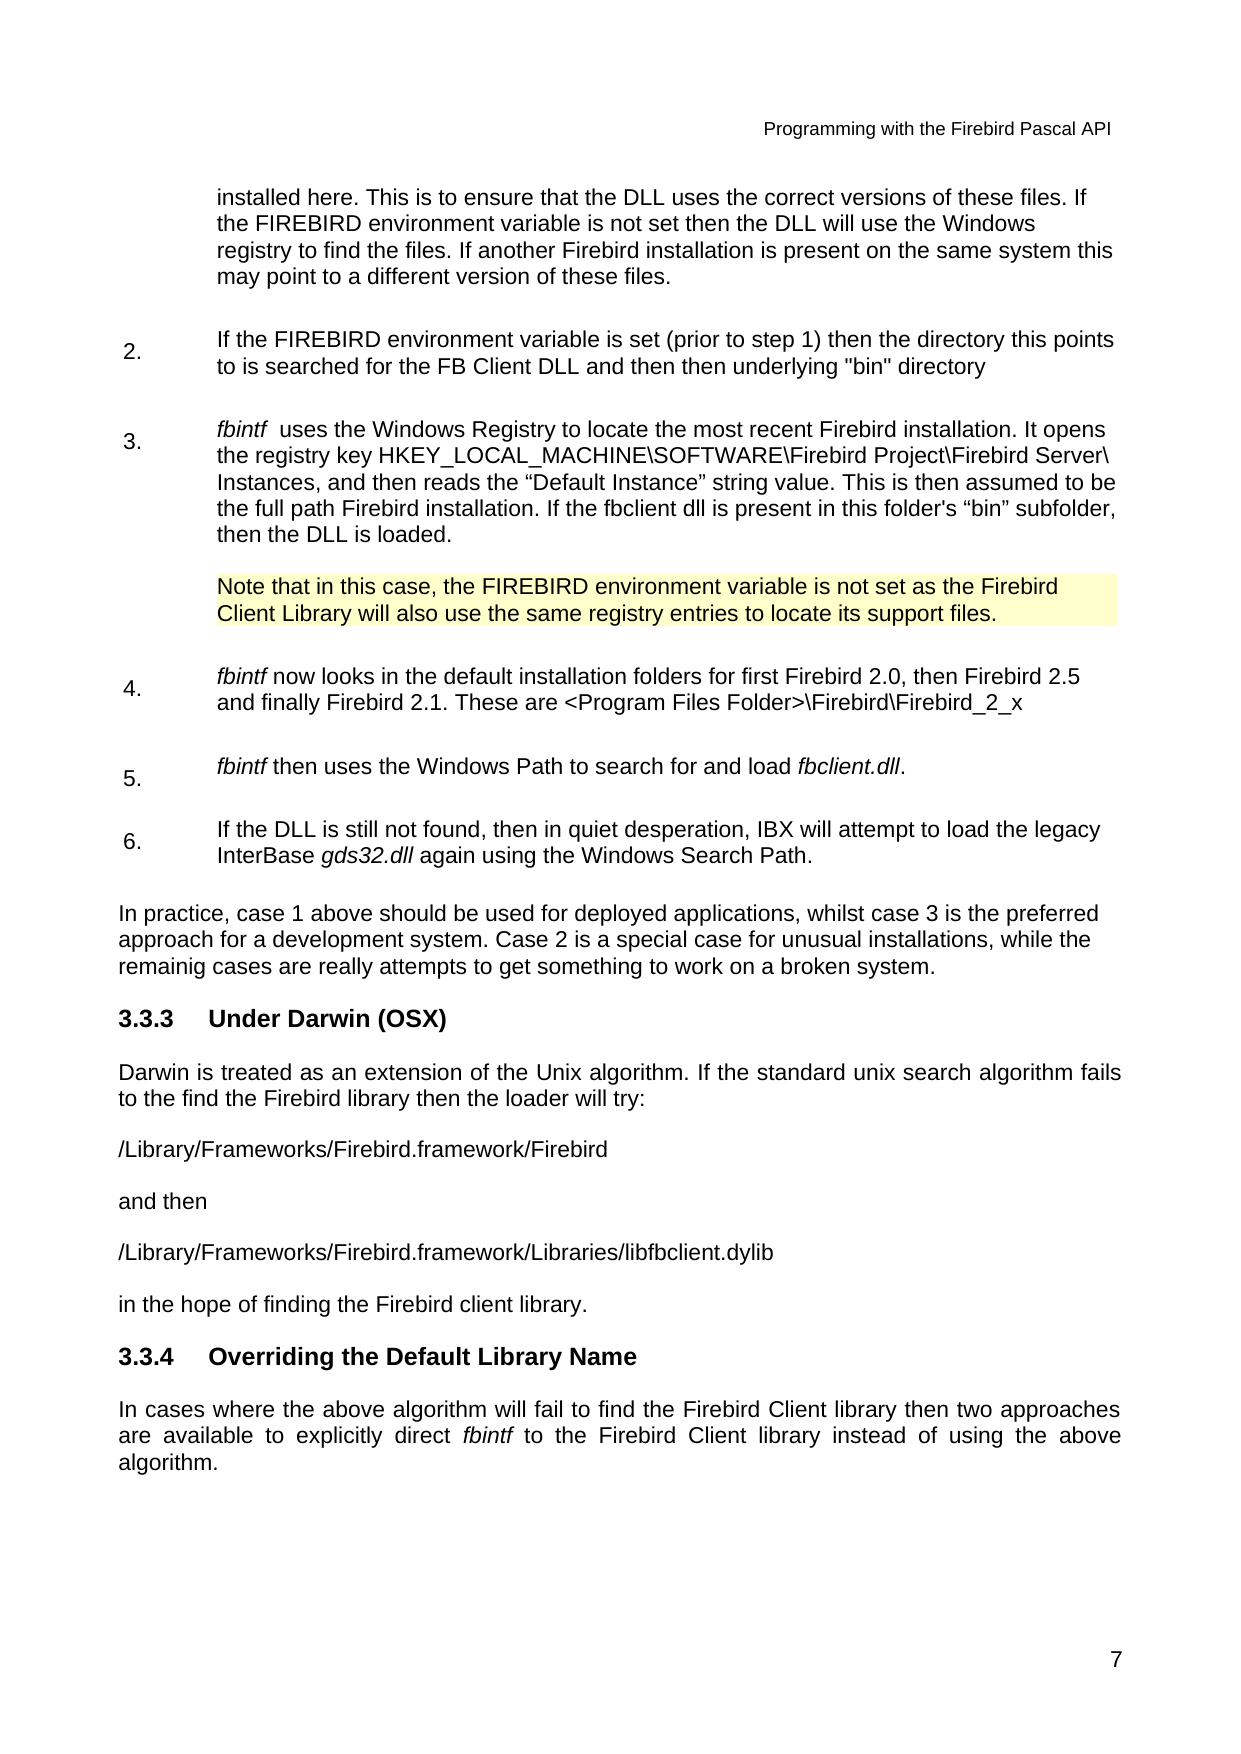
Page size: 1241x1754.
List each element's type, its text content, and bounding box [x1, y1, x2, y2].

text /Library/Frameworks/Firebird.framework/Libraries/libfbclient.dylib [118, 1239, 1122, 1266]
table_cell [117, 747, 211, 810]
table_cell [117, 321, 211, 410]
text In cases where the above algorithm will fail to find the Firebird Client library then two approaches are available to explicitly direct fbintf to the Firebird Client library instead of using the above algorithm. [118, 1396, 1122, 1475]
table_cell fbintf now looks in the default installation folders for first Firebird 2.0, then Firebird 2.5 and finally Firebird 2.1. These are <Program Files Folder>\Firebird\Firebird_2_x [211, 657, 1123, 747]
text /Library/Frameworks/Firebird.framework/Firebird [118, 1136, 1122, 1163]
table_header installed here. This is to ensure that the DLL uses the correct versions of these files. If the FIREBIRD environment variable is not set then the DLL will use the Windows registry to find the files. If another Firebird installation is present on the same system this may point to a different version of these files. [211, 178, 1123, 321]
text In practice, case 1 above should be used for deployed applications, whilst case 3 is the preferred approach for a development system. Case 2 is a special case for unusual installations, while the remainig cases are really attempts to get something to work on a broken system. [118, 900, 1122, 979]
table_header [117, 178, 211, 321]
table_cell If the DLL is still not found, then in quiet desperation, IBX will attempt to load the legacy InterBase gds32.dll again using the Windows Search Path. [211, 810, 1123, 900]
text and then [118, 1188, 1122, 1214]
table_cell [117, 410, 211, 657]
table_cell If the FIREBIRD environment variable is set (prior to step 1) then the directory this points to is searched for the FB Client DLL and then then underlying "bin" directory [211, 321, 1123, 410]
text in the hope of finding the Firebird client library. [118, 1291, 1122, 1317]
subtitle Under Darwin (OSX) [118, 1004, 1122, 1033]
table_cell [117, 810, 211, 900]
subtitle Overriding the Default Library Name [118, 1342, 1122, 1371]
table_cell [117, 657, 211, 747]
table_cell fbintf then uses the Windows Path to search for and load fbclient.dll. [211, 747, 1123, 810]
text Darwin is treated as an extension of the Unix algorithm. If the standard unix search algorithm fails to the find the Firebird library then the loader will try: [118, 1059, 1122, 1111]
table_cell fbintf uses the Windows Registry to locate the most recent Firebird installation. It opens the registry key HKEY_LOCAL_MACHINE\SOFTWARE\Firebird Project\Firebird Server\Instances, and then reads the “Default Instance” string value. This is then assumed to be the full path Firebird installation. If the fbclient dll is present in this folder's “bin” subfolder, then the DLL is loaded. Note that in this case, the FIREBIRD environment variable is not set as the Firebird Client Library will also use the same registry entries to locate its support files. [211, 410, 1123, 657]
